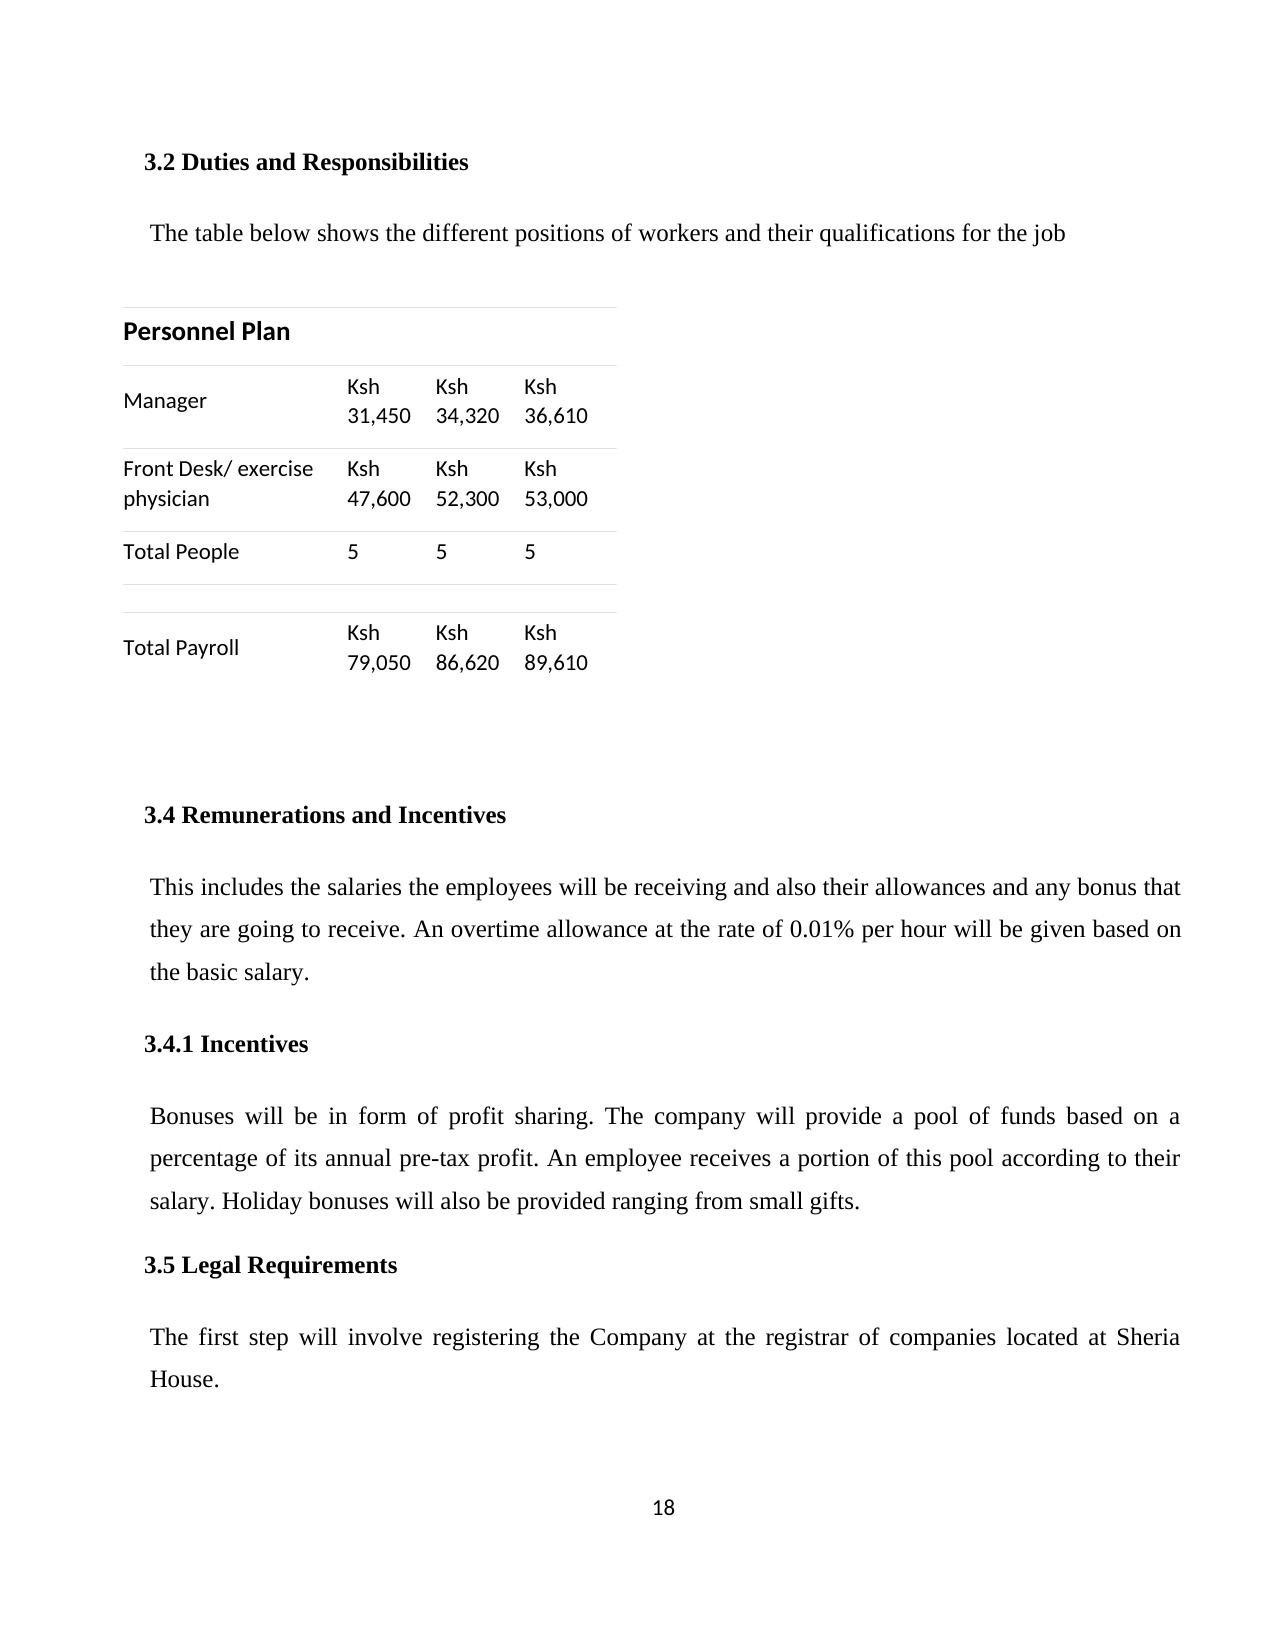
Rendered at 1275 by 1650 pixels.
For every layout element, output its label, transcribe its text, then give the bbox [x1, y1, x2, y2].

table_cell [436, 585, 524, 612]
table_cell [524, 585, 617, 612]
table_cell Total People [123, 532, 347, 584]
table_cell Ksh 86,620 [436, 613, 524, 695]
table_cell 5 [436, 532, 524, 584]
table_cell 5 [347, 532, 436, 584]
table_cell Ksh 89,610 [524, 613, 617, 695]
text The table below shows the different positions of workers and their qualifications for the job [149, 218, 1182, 247]
table_cell Ksh 53,000 [524, 449, 617, 531]
subtitle 3.4 Remunerations and Incentives [144, 800, 1187, 829]
subtitle 3.2 Duties and Responsibilities [144, 147, 1187, 175]
subtitle 3.4.1 Incentives [144, 1029, 1187, 1058]
table_cell Ksh 36,610 [524, 366, 617, 448]
table_cell [123, 585, 347, 612]
table_cell [347, 585, 436, 612]
subtitle 3.5 Legal Requirements [144, 1250, 1187, 1279]
table_cell 5 [524, 532, 617, 584]
text Bonuses will be in form of profit sharing. The company will provide a pool of funds based on a percentage of its annual pre-tax profit. An employee receives a portion of this pool according to their salary. Holiday bonuses will also be provided ranging from small gifts. [149, 1101, 1182, 1214]
text The first step will involve registering the Company at the registrar of companies located at Sheria House. [149, 1322, 1182, 1393]
table_header Personnel Plan [123, 308, 617, 365]
table_cell Ksh 79,050 [347, 613, 436, 695]
table_cell Ksh 34,320 [436, 366, 524, 448]
text This includes the salaries the employees will be receiving and also their allowances and any bonus that they are going to receive. An overtime allowance at the rate of 0.01% per hour will be given based on the basic salary. [149, 872, 1182, 986]
table_cell Front Desk/ exercise physician [123, 449, 347, 531]
table_cell Total Payroll [123, 613, 347, 695]
table_cell Ksh 31,450 [347, 366, 436, 448]
table_cell Ksh 47,600 [347, 449, 436, 531]
table_cell Manager [123, 366, 347, 448]
table_cell Ksh 52,300 [436, 449, 524, 531]
